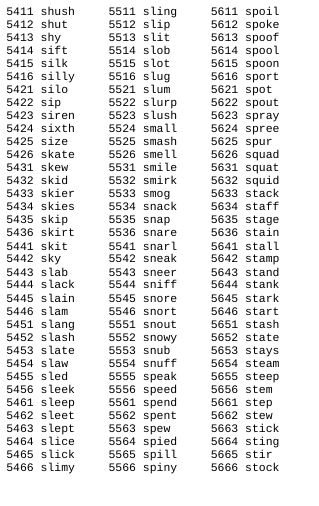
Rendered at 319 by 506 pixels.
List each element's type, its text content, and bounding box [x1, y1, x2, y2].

text 5531 smile [108, 162, 211, 175]
text 5625 spur [211, 136, 313, 149]
text 5433 skier [6, 188, 108, 201]
text 5652 state [211, 331, 313, 344]
text 5523 slush [108, 110, 211, 123]
text 5512 slip [108, 19, 211, 32]
text 5661 step [211, 397, 313, 409]
text 5653 stays [211, 344, 313, 357]
text 5614 spool [211, 45, 313, 58]
text 5426 skate [6, 149, 108, 162]
text 5666 stock [211, 462, 313, 475]
text 5535 snap [108, 214, 211, 227]
text 5516 slug [108, 71, 211, 84]
text 5432 skid [6, 175, 108, 188]
text 5555 speak [108, 371, 211, 383]
text 5524 small [108, 123, 211, 136]
text 5621 spot [211, 84, 313, 97]
text 5642 stamp [211, 253, 313, 266]
text 5446 slam [6, 305, 108, 318]
text 5624 spree [211, 123, 313, 136]
text 5645 stark [211, 292, 313, 305]
text 5453 slate [6, 344, 108, 357]
text 5515 slot [108, 58, 211, 71]
text 5633 stack [211, 188, 313, 201]
text 5411 shush [6, 6, 108, 19]
text 5511 sling [108, 6, 211, 19]
text 5665 stir [211, 449, 313, 462]
text 5412 shut [6, 19, 108, 32]
text 5536 snare [108, 227, 211, 240]
text 5533 smog [108, 188, 211, 201]
text 5414 sift [6, 45, 108, 58]
text 5513 slit [108, 32, 211, 45]
text 5662 stew [211, 409, 313, 423]
text 5612 spoke [211, 19, 313, 32]
text 5632 squid [211, 175, 313, 188]
text 5651 stash [211, 318, 313, 331]
text 5636 stain [211, 227, 313, 240]
text 5522 slurp [108, 97, 211, 110]
text 5563 spew [108, 423, 211, 436]
text 5656 stem [211, 383, 313, 397]
text 5643 stand [211, 266, 313, 279]
text 5452 slash [6, 331, 108, 344]
text 5463 slept [6, 423, 108, 436]
text 5552 snowy [108, 331, 211, 344]
text 5413 shy [6, 32, 108, 45]
text 5641 stall [211, 240, 313, 253]
text 5623 spray [211, 110, 313, 123]
text 5544 sniff [108, 279, 211, 292]
text 5562 spent [108, 409, 211, 423]
text 5461 sleep [6, 397, 108, 409]
text 5435 skip [6, 214, 108, 227]
text 5646 start [211, 305, 313, 318]
text 5434 skies [6, 201, 108, 214]
text 5566 spiny [108, 462, 211, 475]
text 5415 silk [6, 58, 108, 71]
text 5423 siren [6, 110, 108, 123]
text 5542 sneak [108, 253, 211, 266]
text 5466 slimy [6, 462, 108, 475]
text 5454 slaw [6, 357, 108, 371]
text 5631 squat [211, 162, 313, 175]
text 5422 sip [6, 97, 108, 110]
text 5451 slang [6, 318, 108, 331]
text 5545 snore [108, 292, 211, 305]
text 5442 sky [6, 253, 108, 266]
text 5425 size [6, 136, 108, 149]
text 5554 snuff [108, 357, 211, 371]
text 5525 smash [108, 136, 211, 149]
text 5634 staff [211, 201, 313, 214]
text 5421 silo [6, 84, 108, 97]
text 5663 stick [211, 423, 313, 436]
text 5654 steam [211, 357, 313, 371]
text 5534 snack [108, 201, 211, 214]
text 5635 stage [211, 214, 313, 227]
text 5436 skirt [6, 227, 108, 240]
text 5622 spout [211, 97, 313, 110]
text 5565 spill [108, 449, 211, 462]
text 5455 sled [6, 371, 108, 383]
text 5456 sleek [6, 383, 108, 397]
text 5514 slob [108, 45, 211, 58]
text 5443 slab [6, 266, 108, 279]
text 5526 smell [108, 149, 211, 162]
text 5543 sneer [108, 266, 211, 279]
text 5611 spoil [211, 6, 313, 19]
text 5655 steep [211, 371, 313, 383]
text 5556 speed [108, 383, 211, 397]
text 5561 spend [108, 397, 211, 409]
text 5462 sleet [6, 409, 108, 423]
text 5613 spoof [211, 32, 313, 45]
text 5644 stank [211, 279, 313, 292]
text 5416 silly [6, 71, 108, 84]
text 5551 snout [108, 318, 211, 331]
text 5431 skew [6, 162, 108, 175]
text 5464 slice [6, 436, 108, 449]
text 5521 slum [108, 84, 211, 97]
text 5553 snub [108, 344, 211, 357]
text 5564 spied [108, 436, 211, 449]
text 5444 slack [6, 279, 108, 292]
text 5532 smirk [108, 175, 211, 188]
text 5541 snarl [108, 240, 211, 253]
text 5465 slick [6, 449, 108, 462]
text 5664 sting [211, 436, 313, 449]
text 5546 snort [108, 305, 211, 318]
text 5424 sixth [6, 123, 108, 136]
text 5626 squad [211, 149, 313, 162]
text 5616 sport [211, 71, 313, 84]
text 5441 skit [6, 240, 108, 253]
text 5615 spoon [211, 58, 313, 71]
text 5445 slain [6, 292, 108, 305]
